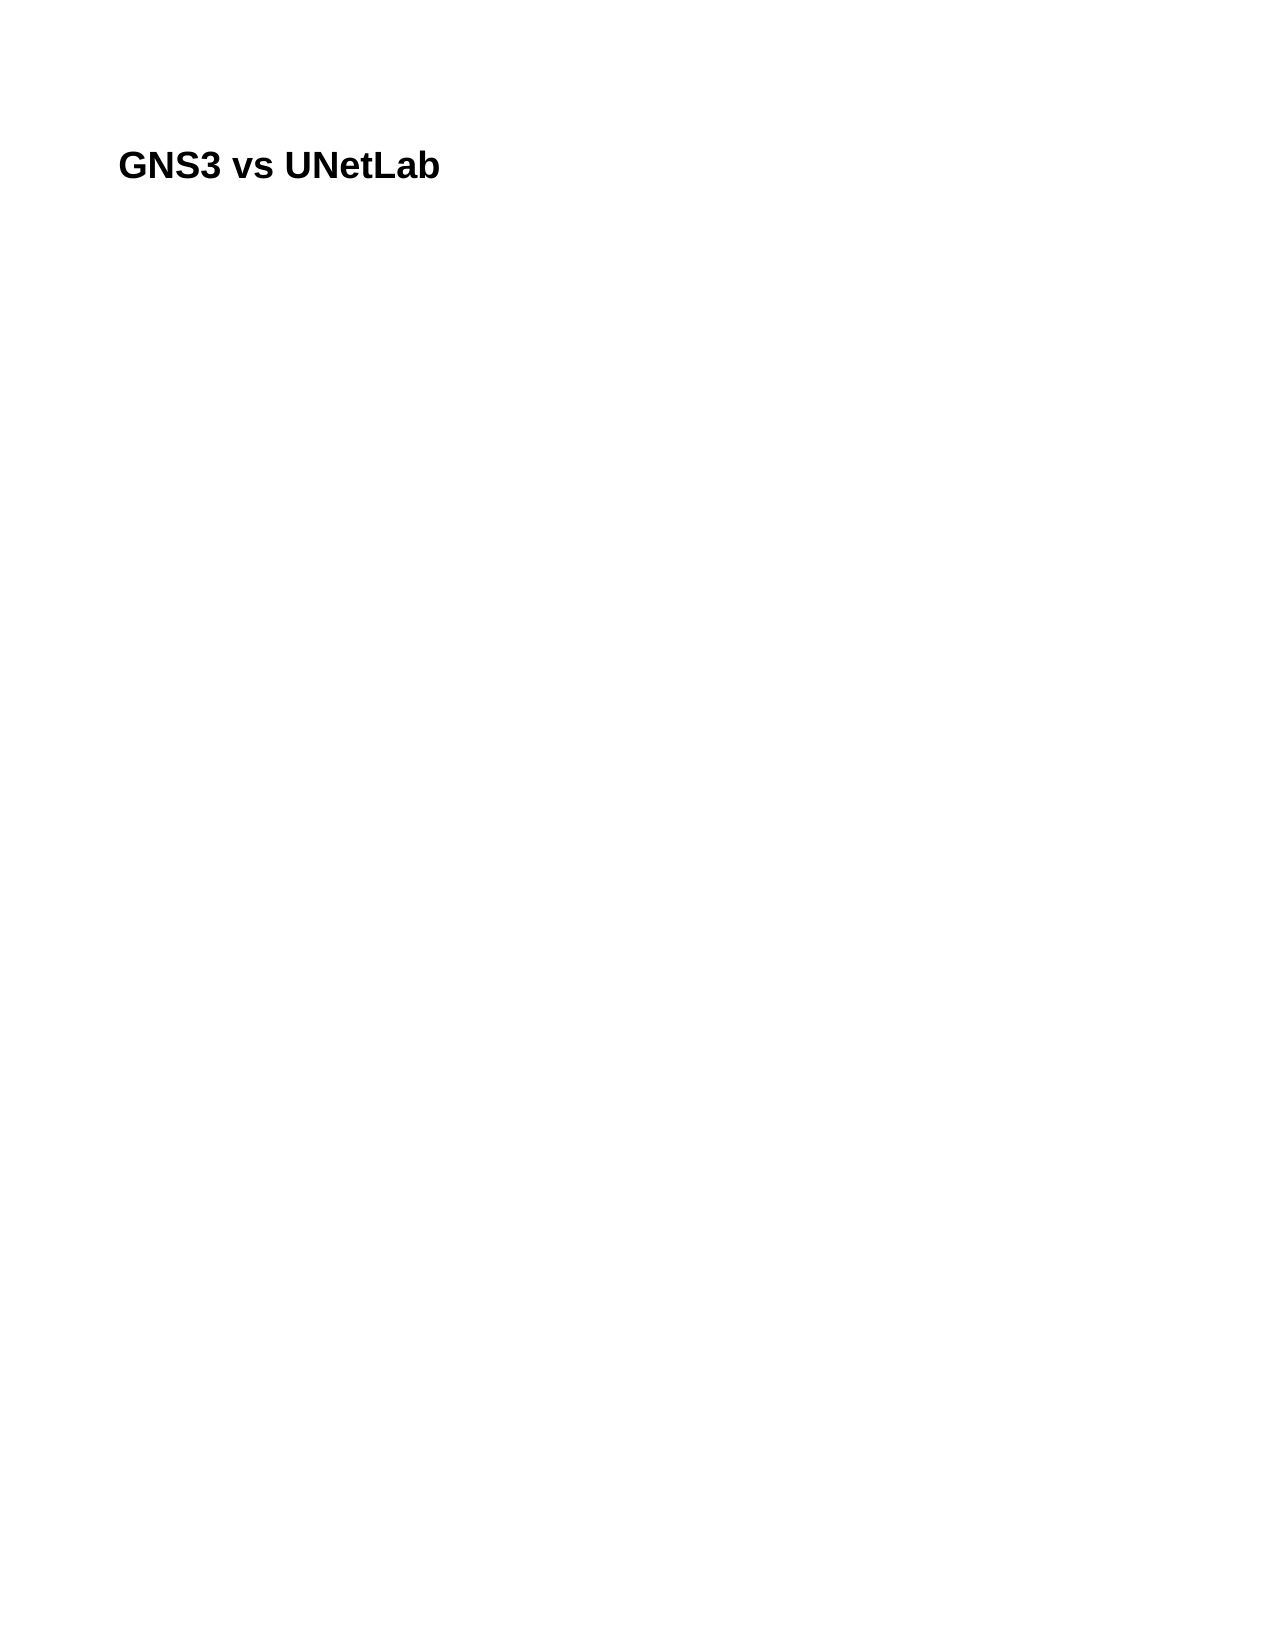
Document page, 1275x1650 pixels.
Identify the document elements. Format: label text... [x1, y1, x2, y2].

subtitle GNS3 vs UNetLab [118, 143, 1157, 187]
